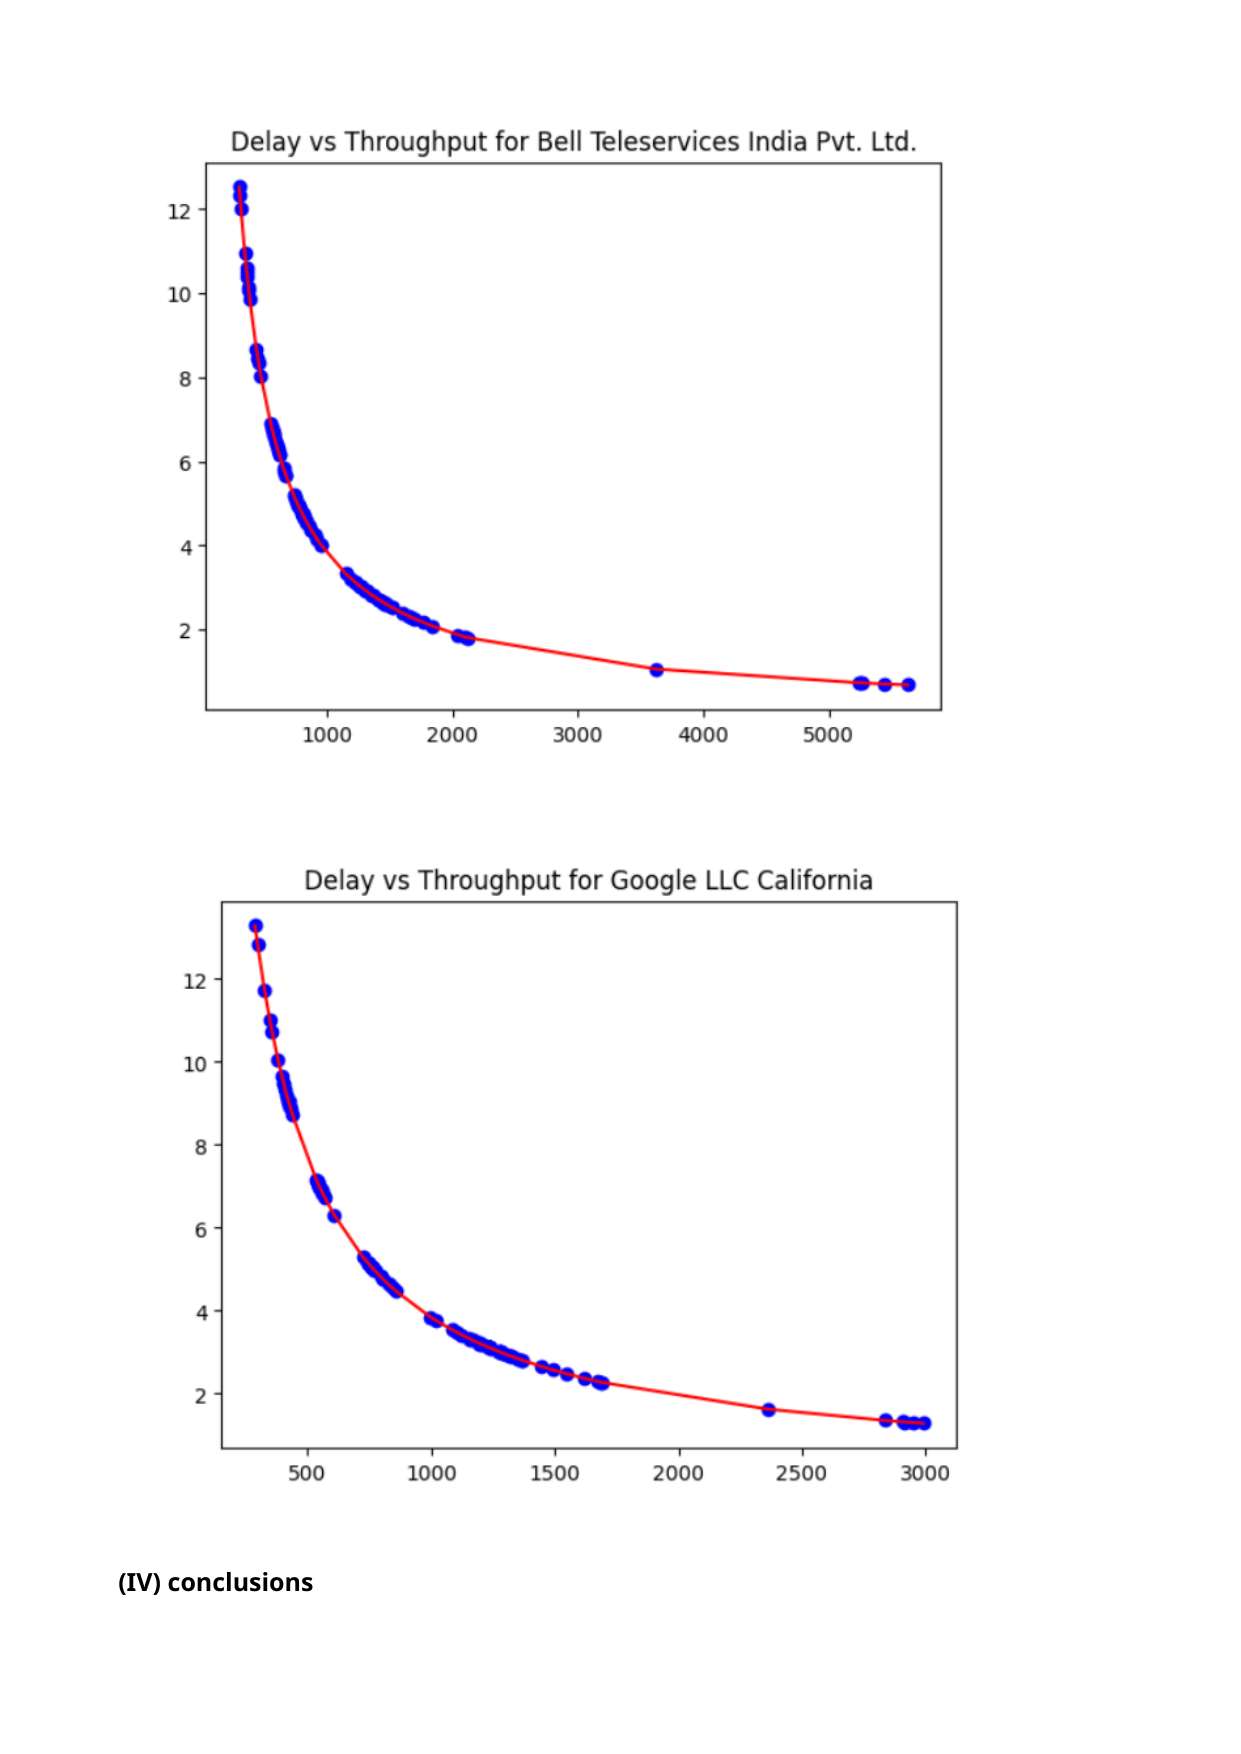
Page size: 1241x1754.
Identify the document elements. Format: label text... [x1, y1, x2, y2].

picture [118, 858, 1123, 1497]
picture [118, 118, 1123, 756]
text (IV) conclusions [118, 1564, 1122, 1598]
